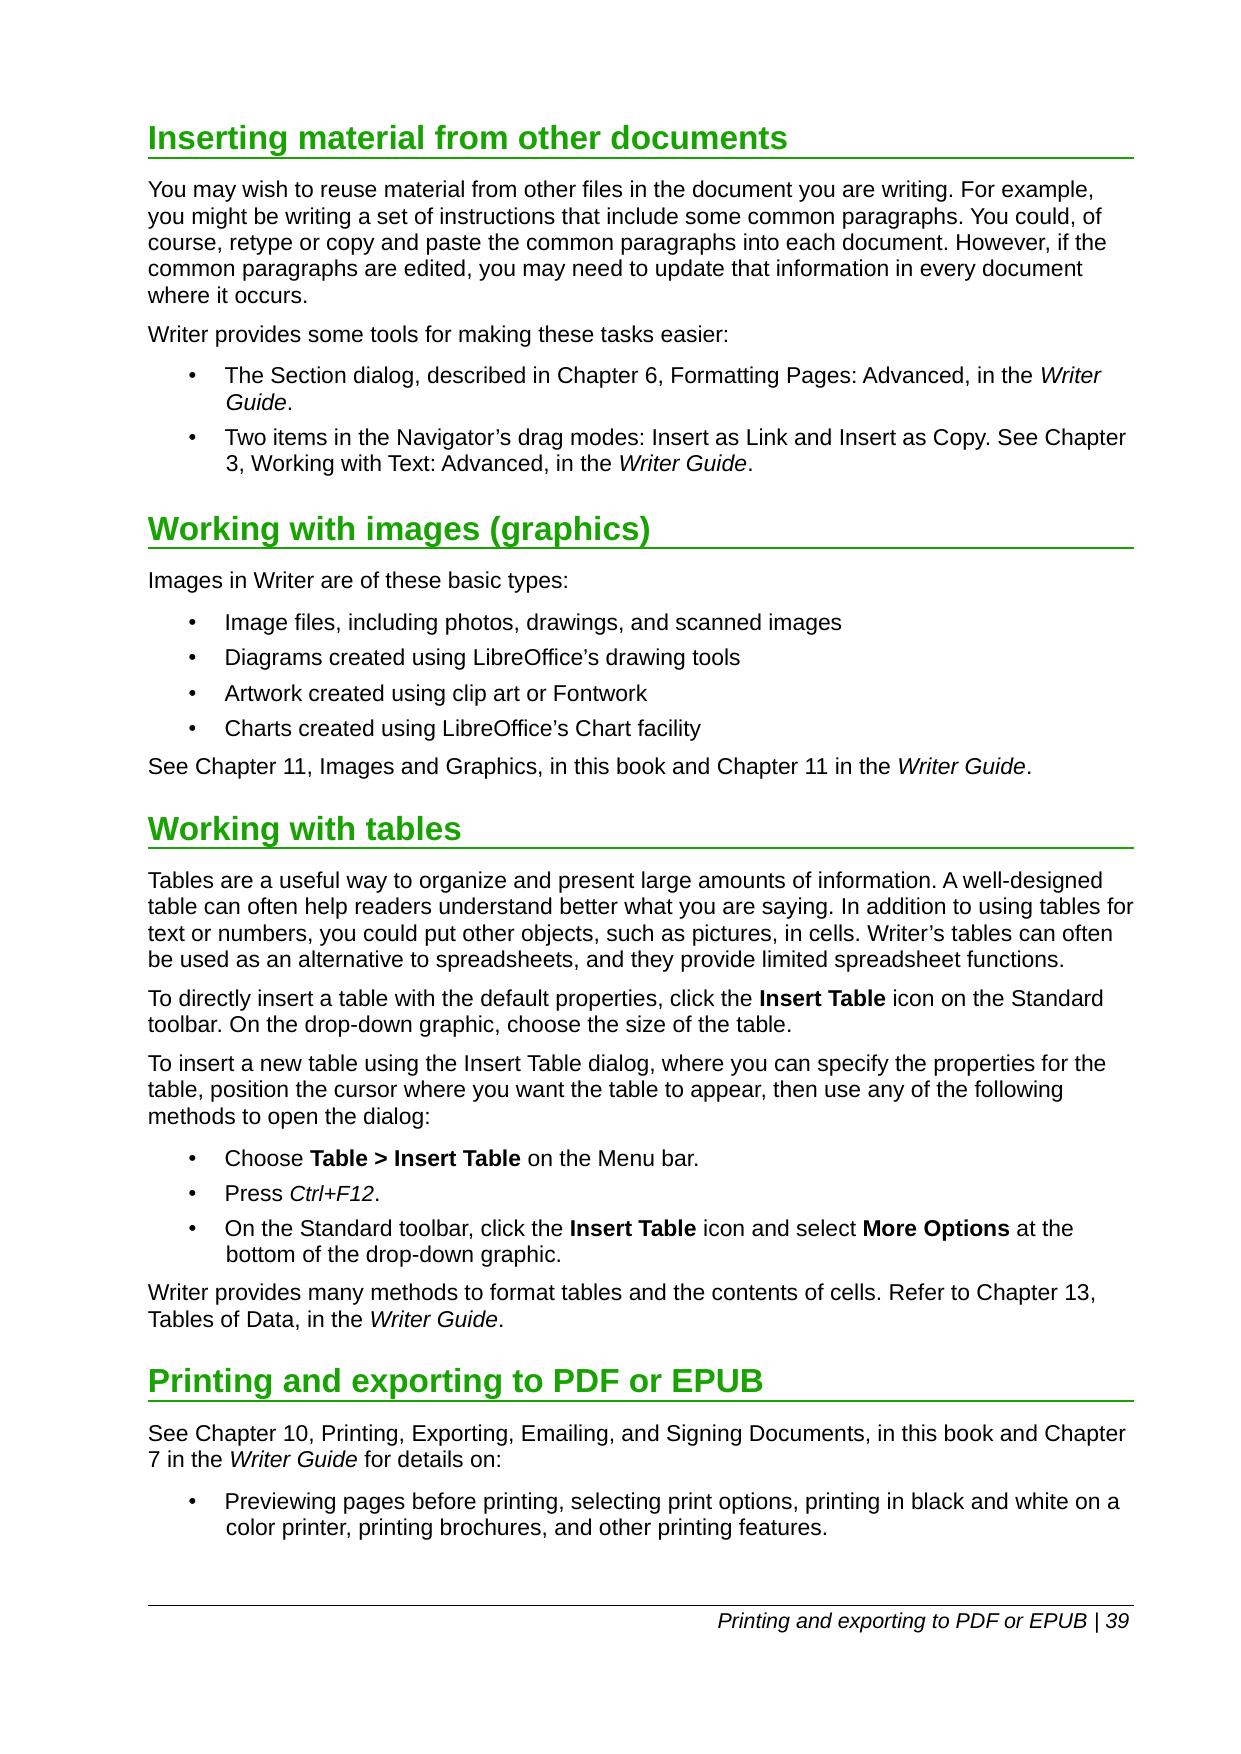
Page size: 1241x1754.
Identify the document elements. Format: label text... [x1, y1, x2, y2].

list Two items in the Navigator’s drag modes: Insert as Link and Insert as Copy. See Chapter 3, Working with Text: Advanced, in the Writer Guide. [185, 421, 1134, 479]
text Writer provides some tools for making these tasks easier: [148, 321, 1134, 347]
subtitle Inserting material from other documents [148, 118, 1134, 157]
list Image files, including photos, drawings, and scanned images [185, 606, 1134, 635]
list To insert a new table using the Insert Table dialog, where you can specify the properties for the table, position the cursor where you want the table to appear, then use any of the following methods to open the dialog: [148, 1050, 1134, 1129]
list The Section dialog, described in Chapter 6, Formatting Pages: Advanced, in the Writer Guide. [185, 359, 1134, 415]
subtitle Printing and exporting to PDF or EPUB [148, 1362, 1134, 1400]
list Press Ctrl+F12. [185, 1177, 1134, 1206]
text See Chapter 10, Printing, Exporting, Emailing, and Signing Documents, in this book and Chapter 7 in the Writer Guide for details on: [148, 1420, 1134, 1472]
text Writer provides many methods to format tables and the contents of cells. Refer to Chapter 13, Tables of Data, in the Writer Guide. [148, 1279, 1134, 1332]
list To directly insert a table with the default properties, click the Insert Table icon on the Standard toolbar. On the drop-down graphic, choose the size of the table. [148, 985, 1134, 1037]
list Artwork created using clip art or Fontwork [185, 677, 1134, 706]
list Diagrams created using LibreOffice’s drawing tools [185, 641, 1134, 671]
subtitle Working with tables [148, 809, 1134, 847]
text You may wish to reuse material from other files in the document you are writing. For example, you might be writing a set of instructions that include some common paragraphs. You could, of course, retype or copy and paste the common paragraphs into each document. However, if the common paragraphs are edited, you may need to update that information in every document where it occurs. [148, 176, 1134, 308]
subtitle Working with images (graphics) [148, 509, 1134, 547]
list On the Standard toolbar, click the Insert Table icon and select More Options at the bottom of the drop-down graphic. [185, 1212, 1134, 1271]
list Images in Writer are of these basic types: [148, 567, 1134, 594]
list Previewing pages before printing, selecting print options, printing in black and white on a color printer, printing brochures, and other printing features. [185, 1485, 1134, 1543]
text Tables are a useful way to organize and present large amounts of information. A well-designed table can often help readers understand better what you are saying. In addition to using tables for text or numbers, you could put other objects, such as pictures, in cells. Writer’s tables can often be used as an alternative to spreadsheets, and they provide limited spreadsheet functions. [148, 867, 1134, 972]
list Charts created using LibreOffice’s Chart facility [185, 712, 1134, 744]
text See Chapter 11, Images and Graphics, in this book and Chapter 11 in the Writer Guide. [148, 753, 1134, 779]
list Choose Table > Insert Table on the Menu bar. [185, 1142, 1134, 1171]
